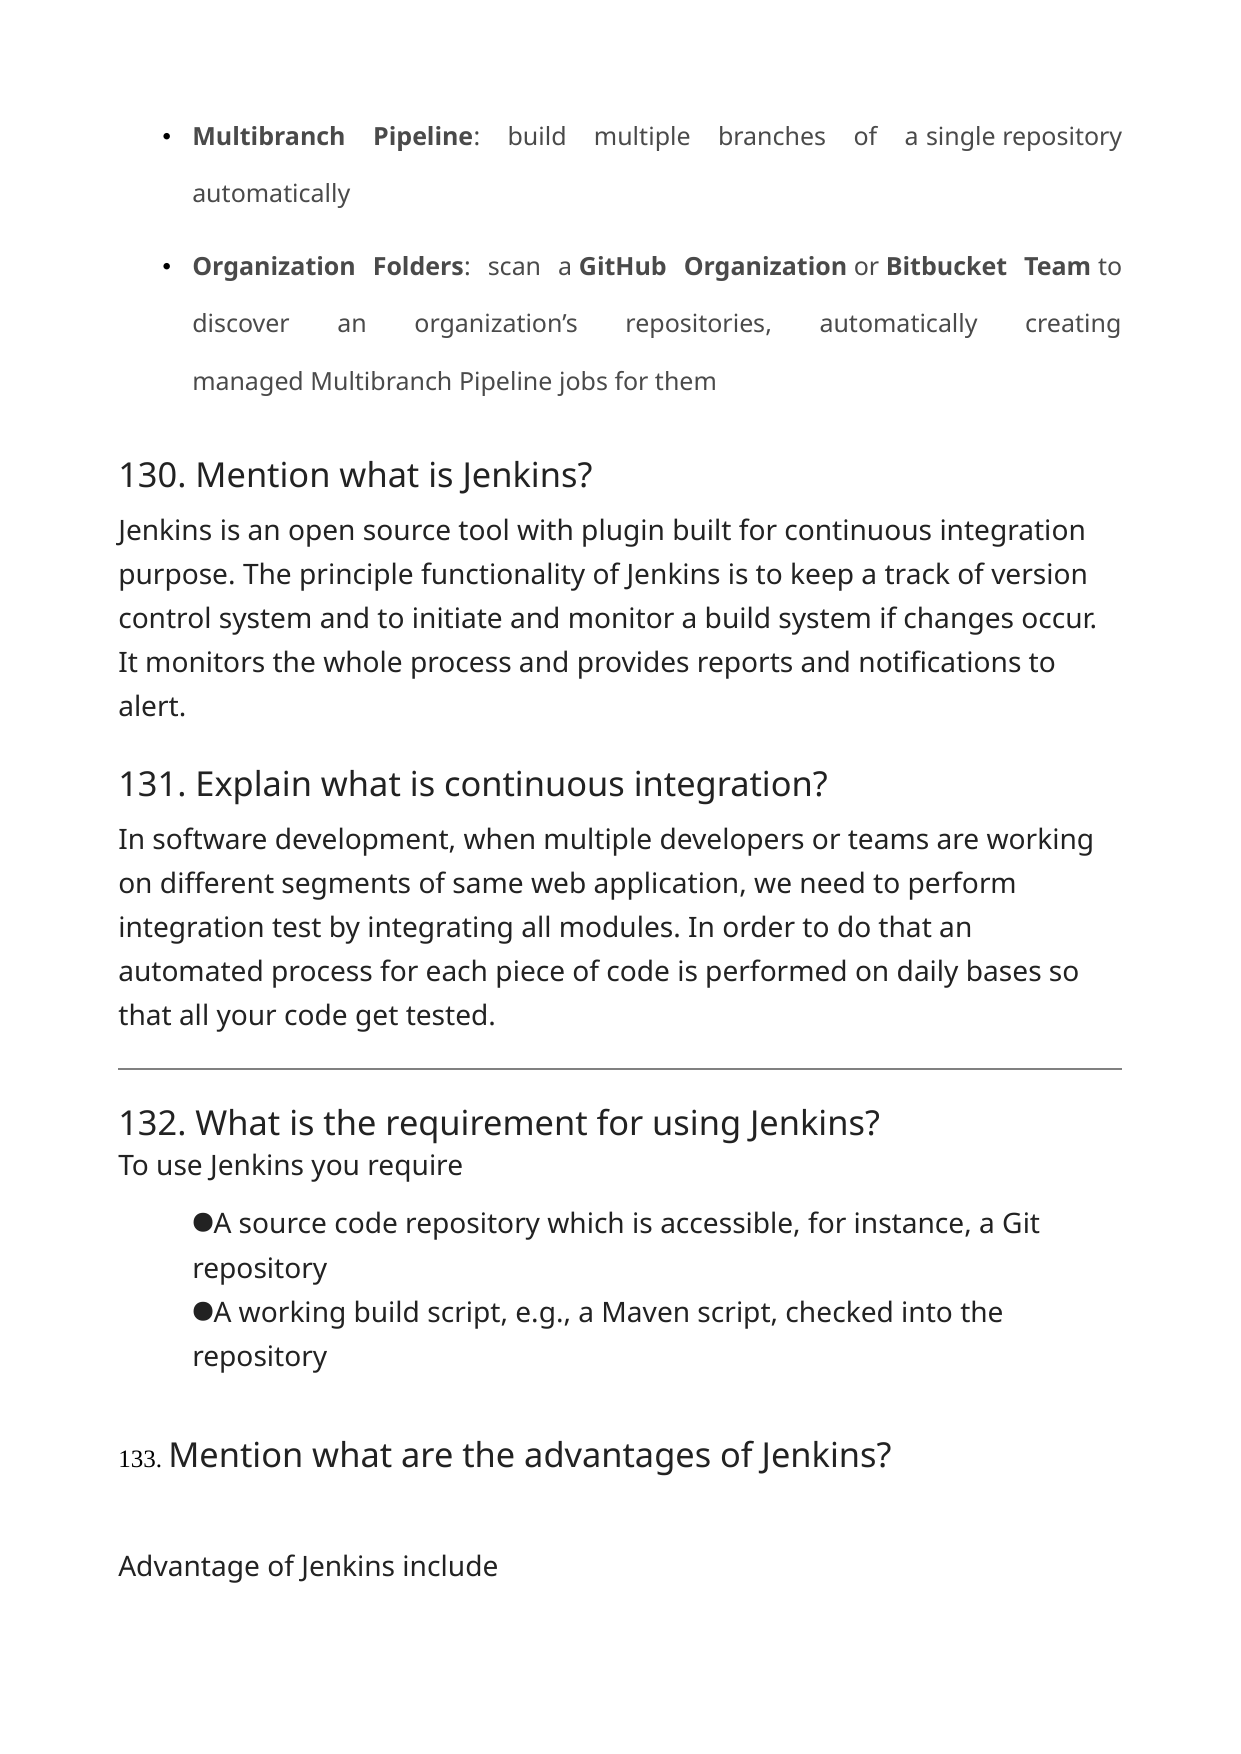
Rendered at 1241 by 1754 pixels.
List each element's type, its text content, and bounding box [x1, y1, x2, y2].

subtitle 130. Mention what is Jenkins? [118, 451, 1122, 498]
list Organization Folders: scan a GitHub Organization or Bitbucket Team to discover an organization’s repositories, automatically creating managed Multibranch Pipeline jobs for them [162, 248, 1122, 398]
text In software development, when multiple developers or teams are working on different segments of same web application, we need to perform integration test by integrating all modules. In order to do that an automated process for each piece of code is performed on daily bases so that all your code get tested. [118, 819, 1122, 1034]
text Jenkins is an open source tool with plugin built for continuous integration purpose. The principle functionality of Jenkins is to keep a track of version control system and to initiate and monitor a build system if changes occur. It monitors the whole process and provides reports and notifications to alert. [118, 510, 1122, 725]
text Advantage of Jenkins include [118, 1546, 1122, 1585]
text To use Jenkins you require [118, 1145, 1122, 1183]
list A source code repository which is accessible, for instance, a Git repository [118, 1204, 1122, 1286]
text 133. Mention what are the advantages of Jenkins? [118, 1395, 1122, 1477]
subtitle 131. Explain what is continuous integration? [118, 760, 1122, 807]
list Multibranch Pipeline: build multiple branches of a single repository automatically [162, 118, 1122, 210]
list A working build script, e.g., a Maven script, checked into the repository [118, 1292, 1122, 1374]
subtitle 132. What is the requirement for using Jenkins? [118, 1098, 1122, 1145]
